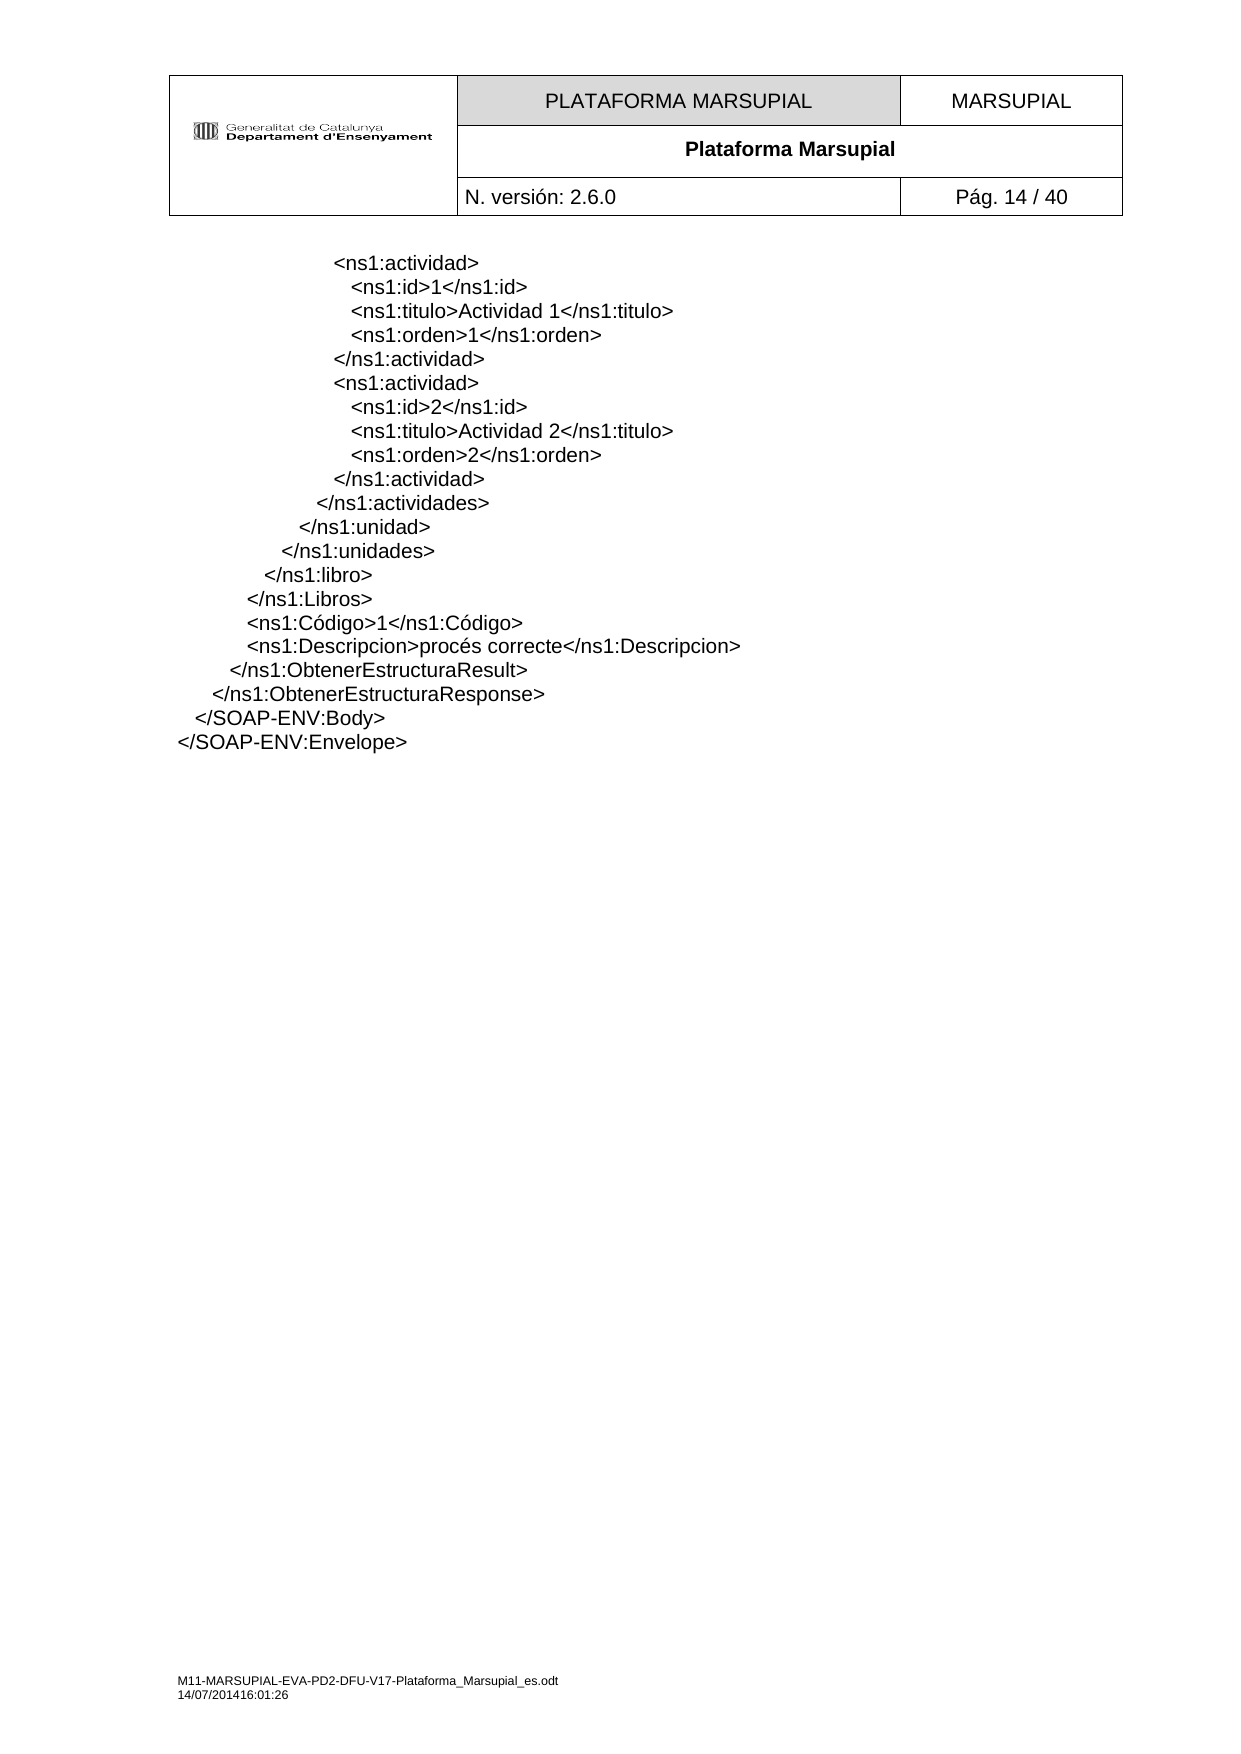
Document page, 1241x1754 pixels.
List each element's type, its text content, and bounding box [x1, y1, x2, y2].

text </ns1:Libros> [177, 586, 1122, 610]
text <ns1:orden>2</ns1:orden> [177, 443, 1122, 467]
text </SOAP-ENV:Envelope> [177, 730, 1122, 754]
text </ns1:actividad> [177, 467, 1122, 491]
text <ns1:orden>1</ns1:orden> [177, 323, 1122, 347]
text <ns1:id>2</ns1:id> [177, 395, 1122, 419]
text </ns1:ObtenerEstructuraResponse> [177, 682, 1122, 706]
text <ns1:titulo>Actividad 1</ns1:titulo> [177, 299, 1122, 323]
text <ns1:titulo>Actividad 2</ns1:titulo> [177, 419, 1122, 443]
text <ns1:Código>1</ns1:Código> [177, 610, 1122, 634]
text <ns1:actividad> [177, 371, 1122, 395]
text </ns1:unidad> [177, 514, 1122, 538]
text <ns1:id>1</ns1:id> [177, 275, 1122, 299]
text </ns1:libro> [177, 562, 1122, 586]
text <ns1:actividad> [177, 251, 1122, 275]
text </ns1:actividades> [177, 491, 1122, 514]
text </SOAP-ENV:Body> [177, 706, 1122, 730]
text <ns1:Descripcion>procés correcte</ns1:Descripcion> [177, 634, 1122, 658]
text </ns1:ObtenerEstructuraResult> [177, 658, 1122, 682]
text </ns1:actividad> [177, 347, 1122, 371]
text </ns1:unidades> [177, 538, 1122, 562]
